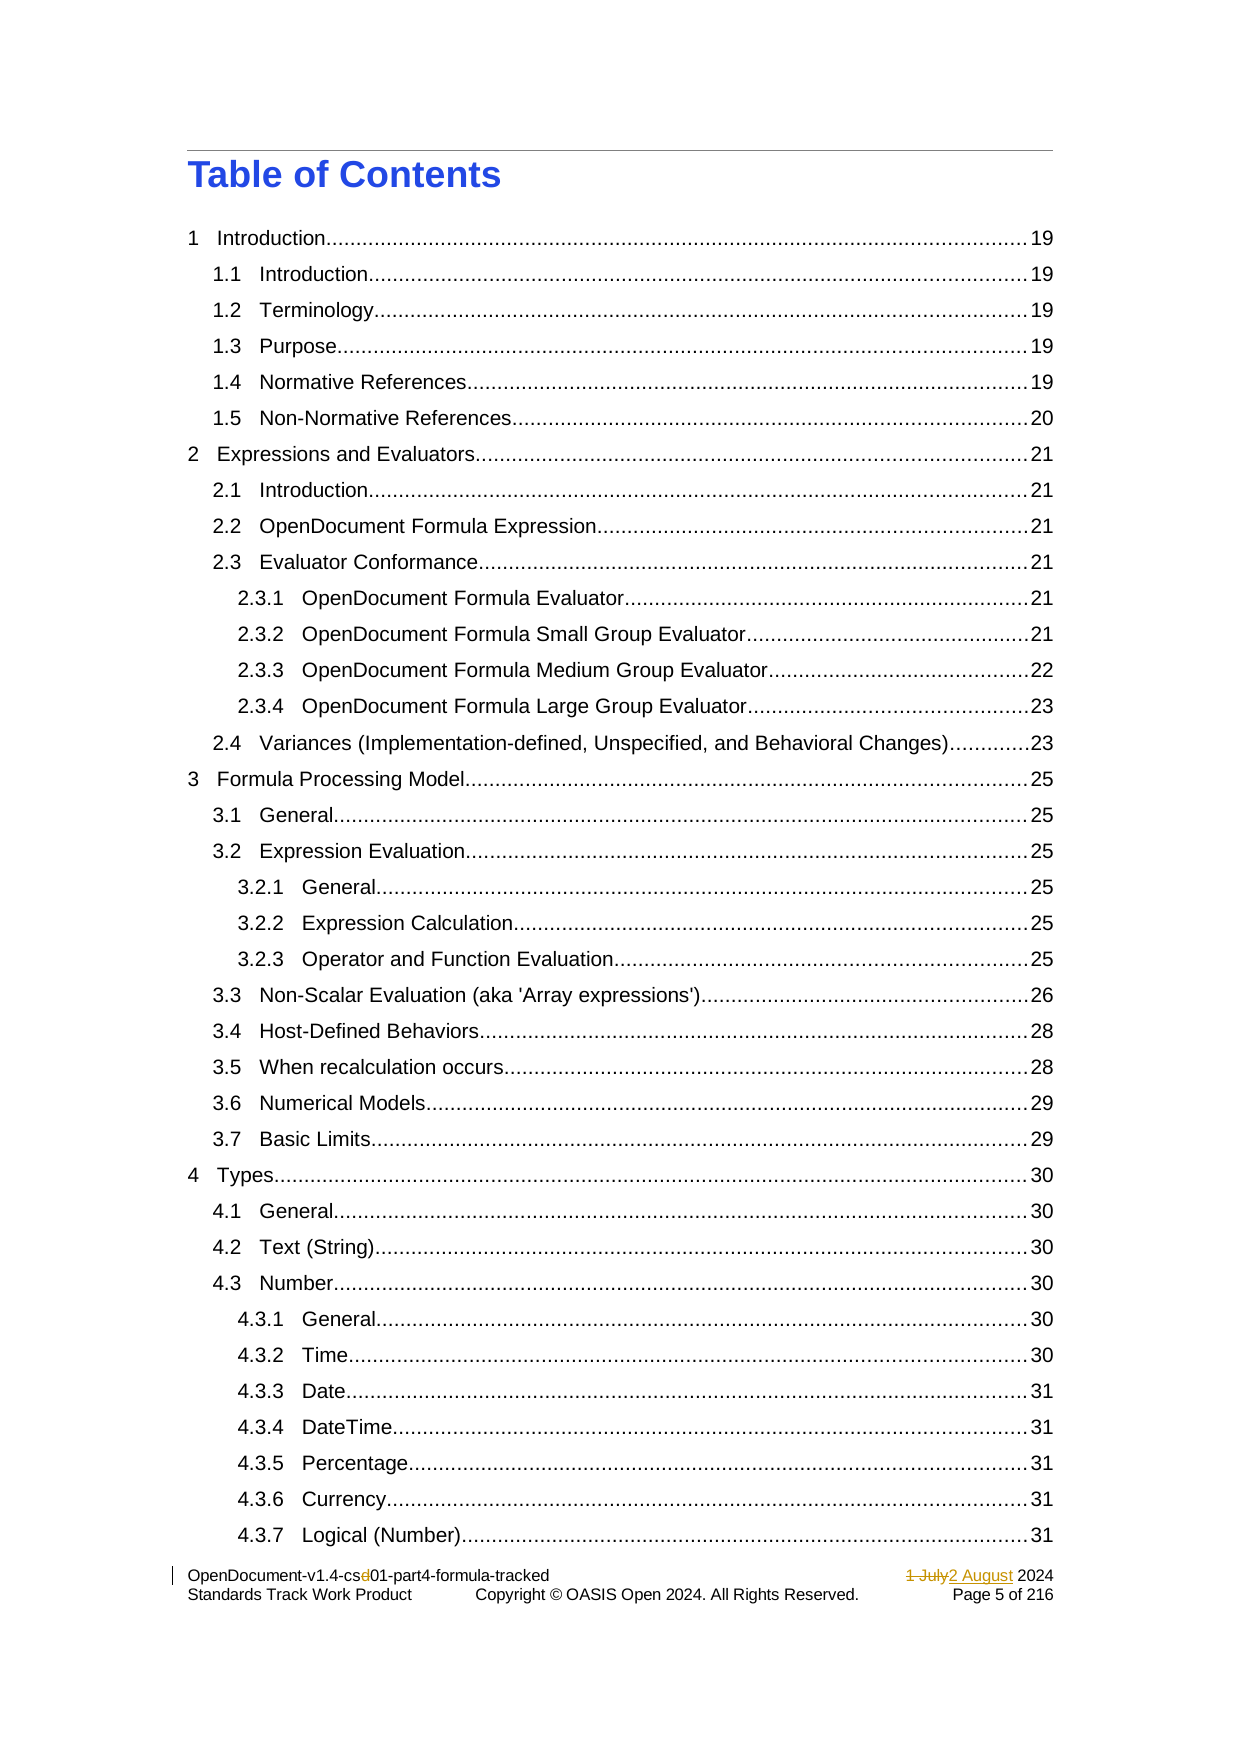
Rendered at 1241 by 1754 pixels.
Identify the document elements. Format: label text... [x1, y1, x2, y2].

text 1 Introduction 19 [187, 226, 1053, 250]
text 4.2 Text (String) 30 [212, 1236, 1053, 1259]
text 2.3.2 OpenDocument Formula Small Group Evaluator 21 [237, 623, 1053, 646]
text 2 Expressions and Evaluators 21 [187, 443, 1053, 466]
text 3.2.1 General 25 [237, 875, 1053, 899]
text 3.3 Non-Scalar Evaluation (aka 'Array expressions') 26 [212, 983, 1053, 1007]
text 1.1 Introduction 19 [212, 262, 1053, 286]
text 4.3.6 Currency 31 [237, 1488, 1053, 1511]
text 4 Types 30 [187, 1163, 1053, 1187]
text 1.4 Normative References 19 [212, 371, 1053, 394]
text 2.1 Introduction 21 [212, 479, 1053, 502]
text 4.1 General 30 [212, 1199, 1053, 1223]
text 3.7 Basic Limits 29 [212, 1127, 1053, 1151]
text 4.3.4 DateTime 31 [237, 1416, 1053, 1439]
text 3.5 When recalculation occurs 28 [212, 1055, 1053, 1079]
text 3.2 Expression Evaluation 25 [212, 839, 1053, 863]
text 3.2.2 Expression Calculation 25 [237, 911, 1053, 935]
text 4.3.2 Time 30 [237, 1344, 1053, 1367]
text 3.2.3 Operator and Function Evaluation 25 [237, 947, 1053, 971]
text 4.3.1 General 30 [237, 1308, 1053, 1331]
text 2.2 OpenDocument Formula Expression 21 [212, 515, 1053, 538]
text 4.3.5 Percentage 31 [237, 1452, 1053, 1475]
text 4.3.7 Logical (Number) 31 [237, 1524, 1053, 1547]
subtitle Table of Contents [187, 151, 1053, 195]
text 3.4 Host-Defined Behaviors 28 [212, 1019, 1053, 1043]
text 4.3.3 Date 31 [237, 1380, 1053, 1403]
text 1.2 Terminology 19 [212, 298, 1053, 322]
text 2.3 Evaluator Conformance 21 [212, 551, 1053, 574]
text 2.3.4 OpenDocument Formula Large Group Evaluator 23 [237, 695, 1053, 718]
text 3.6 Numerical Models 29 [212, 1091, 1053, 1115]
text 2.4 Variances (Implementation-defined, Unspecified, and Behavioral Changes) 23 [212, 731, 1053, 754]
text 3.1 General 25 [212, 803, 1053, 827]
text 1.5 Non-Normative References 20 [212, 407, 1053, 430]
text 4.3 Number 30 [212, 1272, 1053, 1295]
text 1.3 Purpose 19 [212, 334, 1053, 358]
text 3 Formula Processing Model 25 [187, 767, 1053, 791]
text 2.3.1 OpenDocument Formula Evaluator 21 [237, 587, 1053, 610]
text 2.3.3 OpenDocument Formula Medium Group Evaluator 22 [237, 659, 1053, 682]
